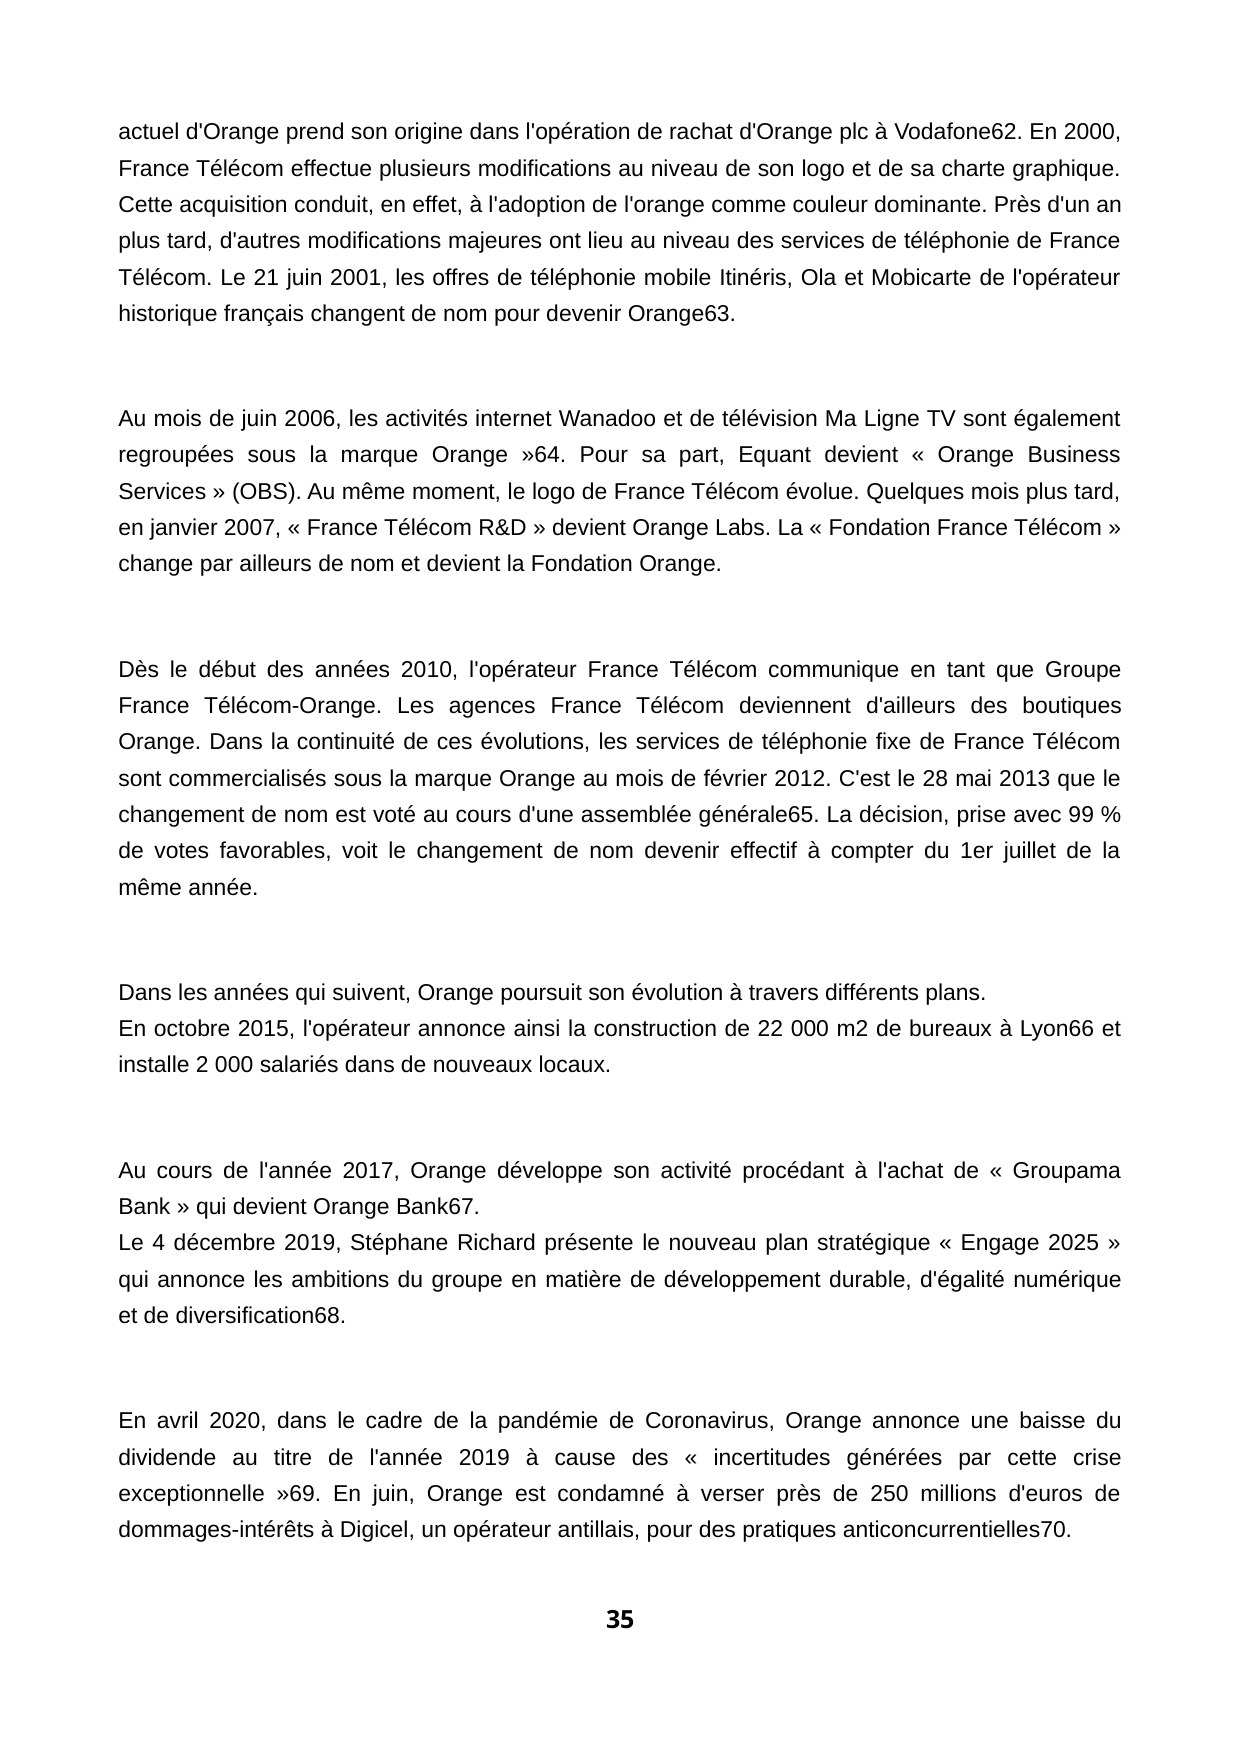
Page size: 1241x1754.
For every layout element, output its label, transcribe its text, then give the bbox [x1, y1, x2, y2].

text Le 4 décembre 2019, Stéphane Richard présente le nouveau plan stratégique « Engage 2025 » qui annonce les ambitions du groupe en matière de développement durable, d'égalité numérique et de diversification68. [118, 1229, 1122, 1328]
text Au cours de l'année 2017, Orange développe son activité procédant à l'achat de « Groupama Bank » qui devient Orange Bank67. [118, 1157, 1122, 1219]
text Dans les années qui suivent, Orange poursuit son évolution à travers différents plans. [118, 979, 1122, 1005]
text actuel d'Orange prend son origine dans l'opération de rachat d'Orange plc à Vodafone62. En 2000, France Télécom effectue plusieurs modifications au niveau de son logo et de sa charte graphique. Cette acquisition conduit, en effet, à l'adoption de l'orange comme couleur dominante. Près d'un an plus tard, d'autres modifications majeures ont lieu au niveau des services de téléphonie de France Télécom. Le 21 juin 2001, les offres de téléphonie mobile Itinéris, Ola et Mobicarte de l'opérateur historique français changent de nom pour devenir Orange63. [118, 118, 1122, 326]
text En avril 2020, dans le cadre de la pandémie de Coronavirus, Orange annonce une baisse du dividende au titre de l'année 2019 à cause des « incertitudes générées par cette crise exceptionnelle »69. En juin, Orange est condamné à verser près de 250 millions d'euros de dommages-intérêts à Digicel, un opérateur antillais, pour des pratiques anticoncurrentielles70. [118, 1407, 1122, 1542]
text Au mois de juin 2006, les activités internet Wanadoo et de télévision Ma Ligne TV sont également regroupées sous la marque Orange »64. Pour sa part, Equant devient « Orange Business Services » (OBS). Au même moment, le logo de France Télécom évolue. Quelques mois plus tard, en janvier 2007, « France Télécom R&D » devient Orange Labs. La « Fondation France Télécom » change par ailleurs de nom et devient la Fondation Orange. [118, 405, 1122, 577]
text En octobre 2015, l'opérateur annonce ainsi la construction de 22 000 m2 de bureaux à Lyon66 et installe 2 000 salariés dans de nouveaux locaux. [118, 1015, 1122, 1078]
text Dès le début des années 2010, l'opérateur France Télécom communique en tant que Groupe France Télécom-Orange. Les agences France Télécom deviennent d'ailleurs des boutiques Orange. Dans la continuité de ces évolutions, les services de téléphonie fixe de France Télécom sont commercialisés sous la marque Orange au mois de février 2012. C'est le 28 mai 2013 que le changement de nom est voté au cours d'une assemblée générale65. La décision, prise avec 99 % de votes favorables, voit le changement de nom devenir effectif à compter du 1er juillet de la même année. [118, 656, 1122, 900]
